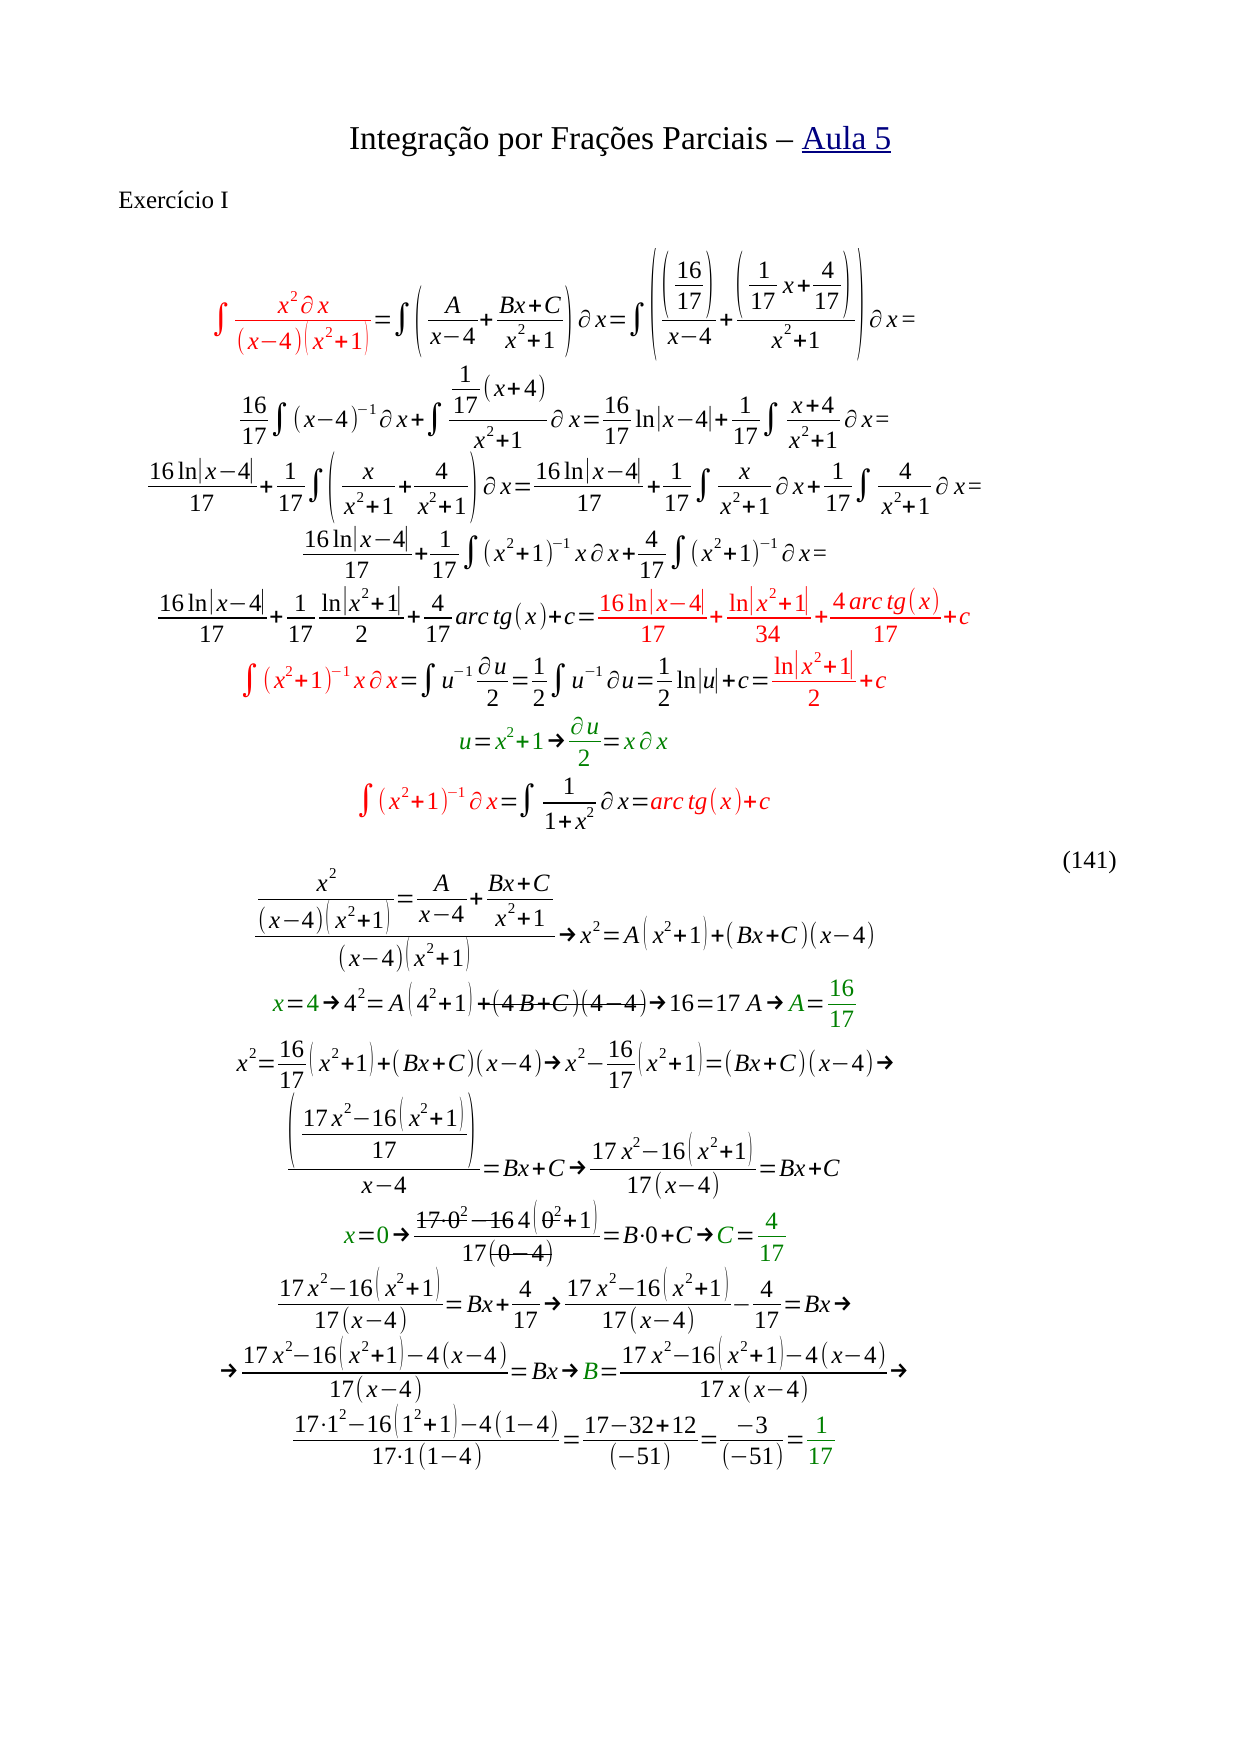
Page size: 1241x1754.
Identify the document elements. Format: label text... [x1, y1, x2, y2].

table_header [118, 243, 1010, 1477]
text Exercício I [118, 185, 1122, 214]
text Integração por Frações Parciais – Aula 5 [118, 118, 1122, 156]
table_header (141) [1010, 243, 1122, 1477]
